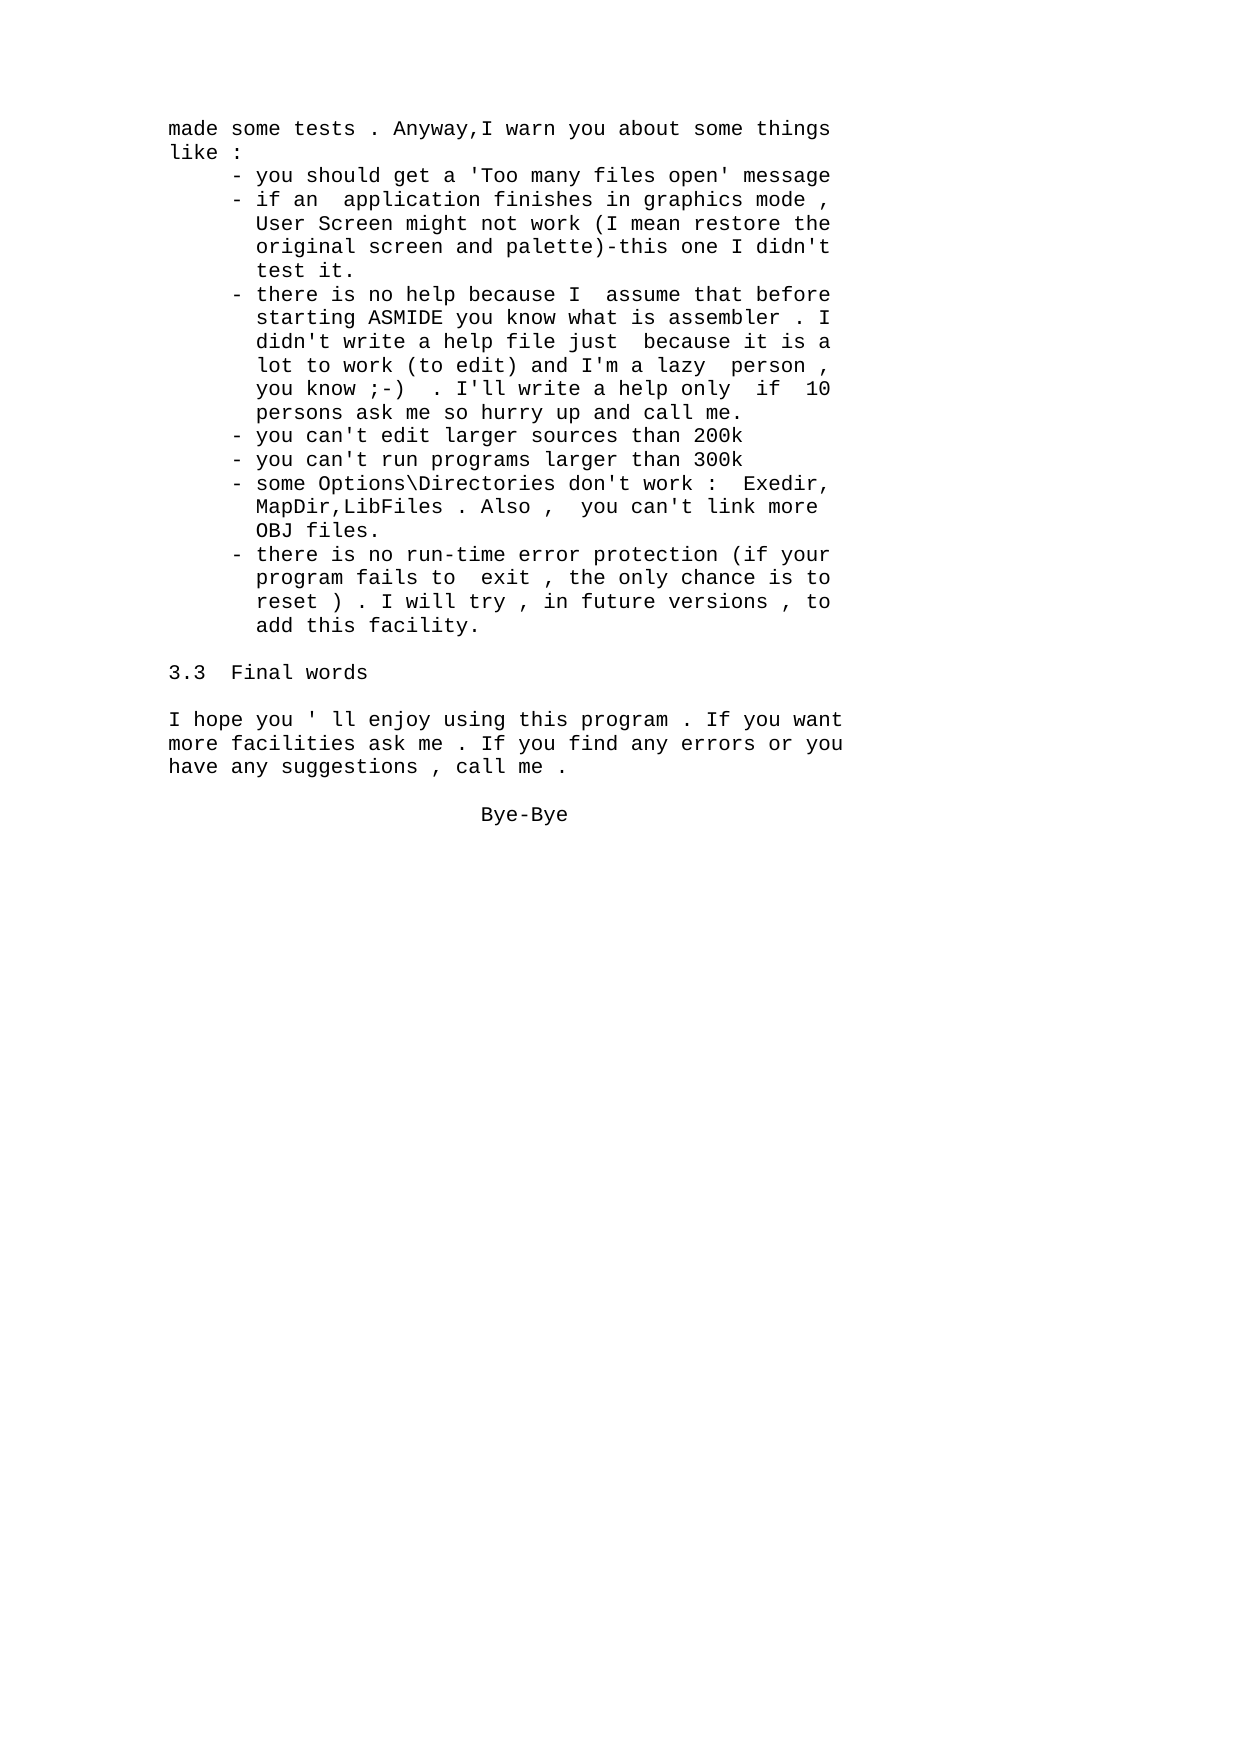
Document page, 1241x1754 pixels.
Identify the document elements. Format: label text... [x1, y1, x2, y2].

text program fails to exit , the only chance is to [118, 567, 1122, 591]
text add this facility. [118, 615, 1122, 638]
text like : [118, 142, 1122, 165]
text - some Options\Directories don't work : Exedir, [118, 473, 1122, 496]
text made some tests . Anyway,I warn you about some things [118, 118, 1122, 142]
text - you should get a 'Too many files open' message [118, 165, 1122, 189]
text starting ASMIDE you know what is assembler . I [118, 307, 1122, 331]
text lot to work (to edit) and I'm a lazy person , [118, 354, 1122, 378]
text - you can't run programs larger than 300k [118, 449, 1122, 473]
text reset ) . I will try , in future versions , to [118, 591, 1122, 615]
text original screen and palette)-this one I didn't [118, 236, 1122, 260]
text you know ;-) . I'll write a help only if 10 [118, 378, 1122, 402]
text 3.3 Final words [118, 662, 1122, 686]
text have any suggestions , call me . [118, 757, 1122, 780]
text persons ask me so hurry up and call me. [118, 402, 1122, 426]
text User Screen might not work (I mean restore the [118, 213, 1122, 236]
text didn't write a help file just because it is a [118, 331, 1122, 354]
text MapDir,LibFiles . Also , you can't link more [118, 496, 1122, 520]
text more facilities ask me . If you find any errors or you [118, 733, 1122, 757]
text - if an application finishes in graphics mode , [118, 189, 1122, 213]
text OBJ files. [118, 520, 1122, 544]
text - there is no run-time error protection (if your [118, 544, 1122, 567]
text - there is no help because I assume that before [118, 284, 1122, 307]
text I hope you ' ll enjoy using this program . If you want [118, 709, 1122, 733]
text test it. [118, 260, 1122, 284]
text Bye-Bye [118, 804, 1122, 827]
text - you can't edit larger sources than 200k [118, 426, 1122, 449]
